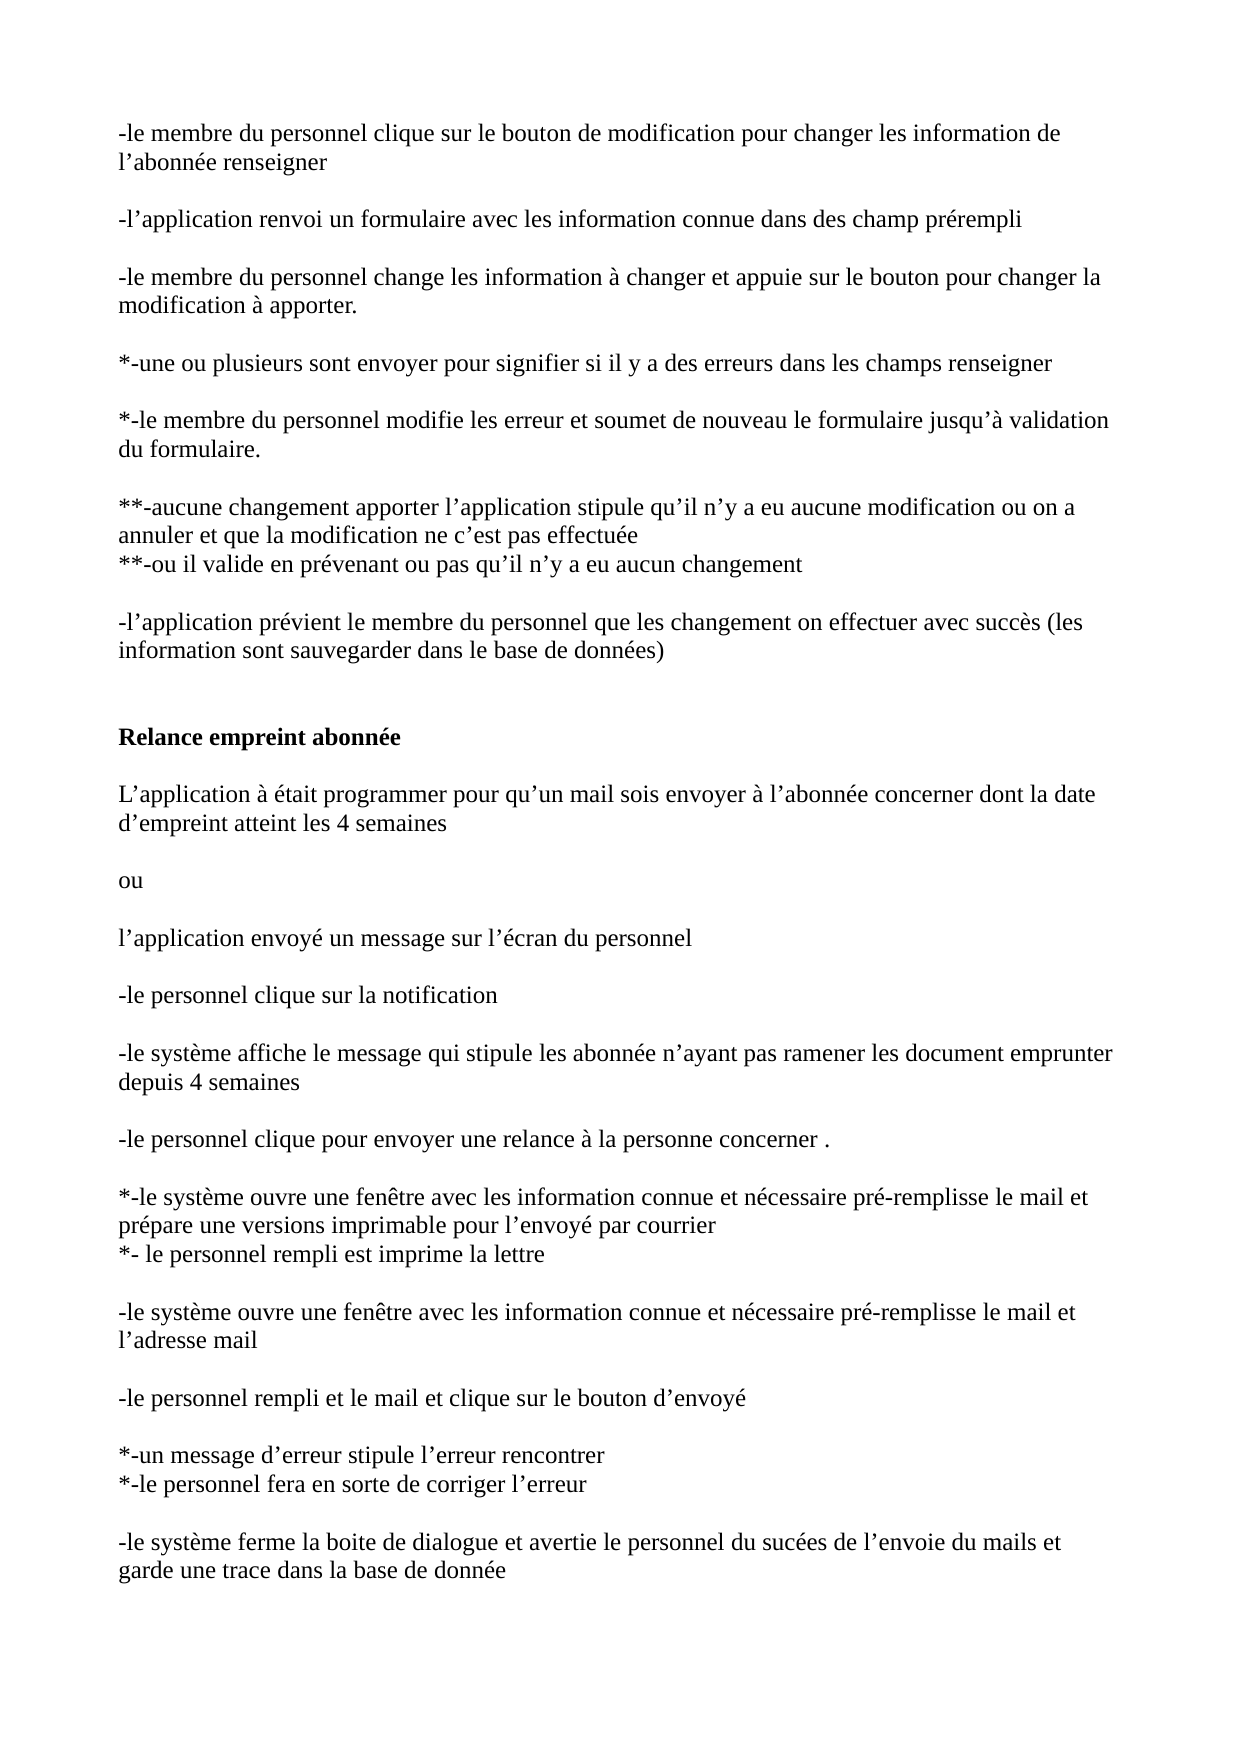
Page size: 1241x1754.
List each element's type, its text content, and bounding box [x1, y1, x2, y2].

text -le personnel clique sur la notification [118, 981, 1122, 1009]
text -l’application prévient le membre du personnel que les changement on effectuer avec succès (les information sont sauvegarder dans le base de données) [118, 607, 1122, 664]
text -le membre du personnel change les information à changer et appuie sur le bouton pour changer la modification à apporter. [118, 262, 1122, 319]
text L’application à était programmer pour qu’un mail sois envoyer à l’abonnée concerner dont la date d’empreint atteint les 4 semaines [118, 779, 1122, 837]
text *-le système ouvre une fenêtre avec les information connue et nécessaire pré-remplisse le mail et prépare une versions imprimable pour l’envoyé par courrier [118, 1182, 1122, 1239]
text -le membre du personnel clique sur le bouton de modification pour changer les information de l’abonnée renseigner [118, 118, 1122, 176]
text ou [118, 866, 1122, 894]
text -l’application renvoi un formulaire avec les information connue dans des champ prérempli [118, 204, 1122, 233]
text -le système ouvre une fenêtre avec les information connue et nécessaire pré-remplisse le mail et l’adresse mail [118, 1297, 1122, 1354]
text -le personnel clique pour envoyer une relance à la personne concerner . [118, 1124, 1122, 1153]
text **-ou il valide en prévenant ou pas qu’il n’y a eu aucun changement [118, 549, 1122, 578]
text *-le membre du personnel modifie les erreur et soumet de nouveau le formulaire jusqu’à validation du formulaire. [118, 406, 1122, 463]
text Relance empreint abonnée [118, 722, 1122, 751]
text *-le personnel fera en sorte de corriger l’erreur [118, 1469, 1122, 1498]
text *-une ou plusieurs sont envoyer pour signifier si il y a des erreurs dans les champs renseigner [118, 348, 1122, 377]
text -le système affiche le message qui stipule les abonnée n’ayant pas ramener les document emprunter depuis 4 semaines [118, 1038, 1122, 1096]
text -le système ferme la boite de dialogue et avertie le personnel du sucées de l’envoie du mails et garde une trace dans la base de donnée [118, 1527, 1122, 1584]
text *- le personnel rempli est imprime la lettre [118, 1239, 1122, 1268]
text -le personnel rempli et le mail et clique sur le bouton d’envoyé [118, 1383, 1122, 1412]
text l’application envoyé un message sur l’écran du personnel [118, 923, 1122, 952]
text **-aucune changement apporter l’application stipule qu’il n’y a eu aucune modification ou on a annuler et que la modification ne c’est pas effectuée [118, 492, 1122, 549]
text *-un message d’erreur stipule l’erreur rencontrer [118, 1441, 1122, 1469]
